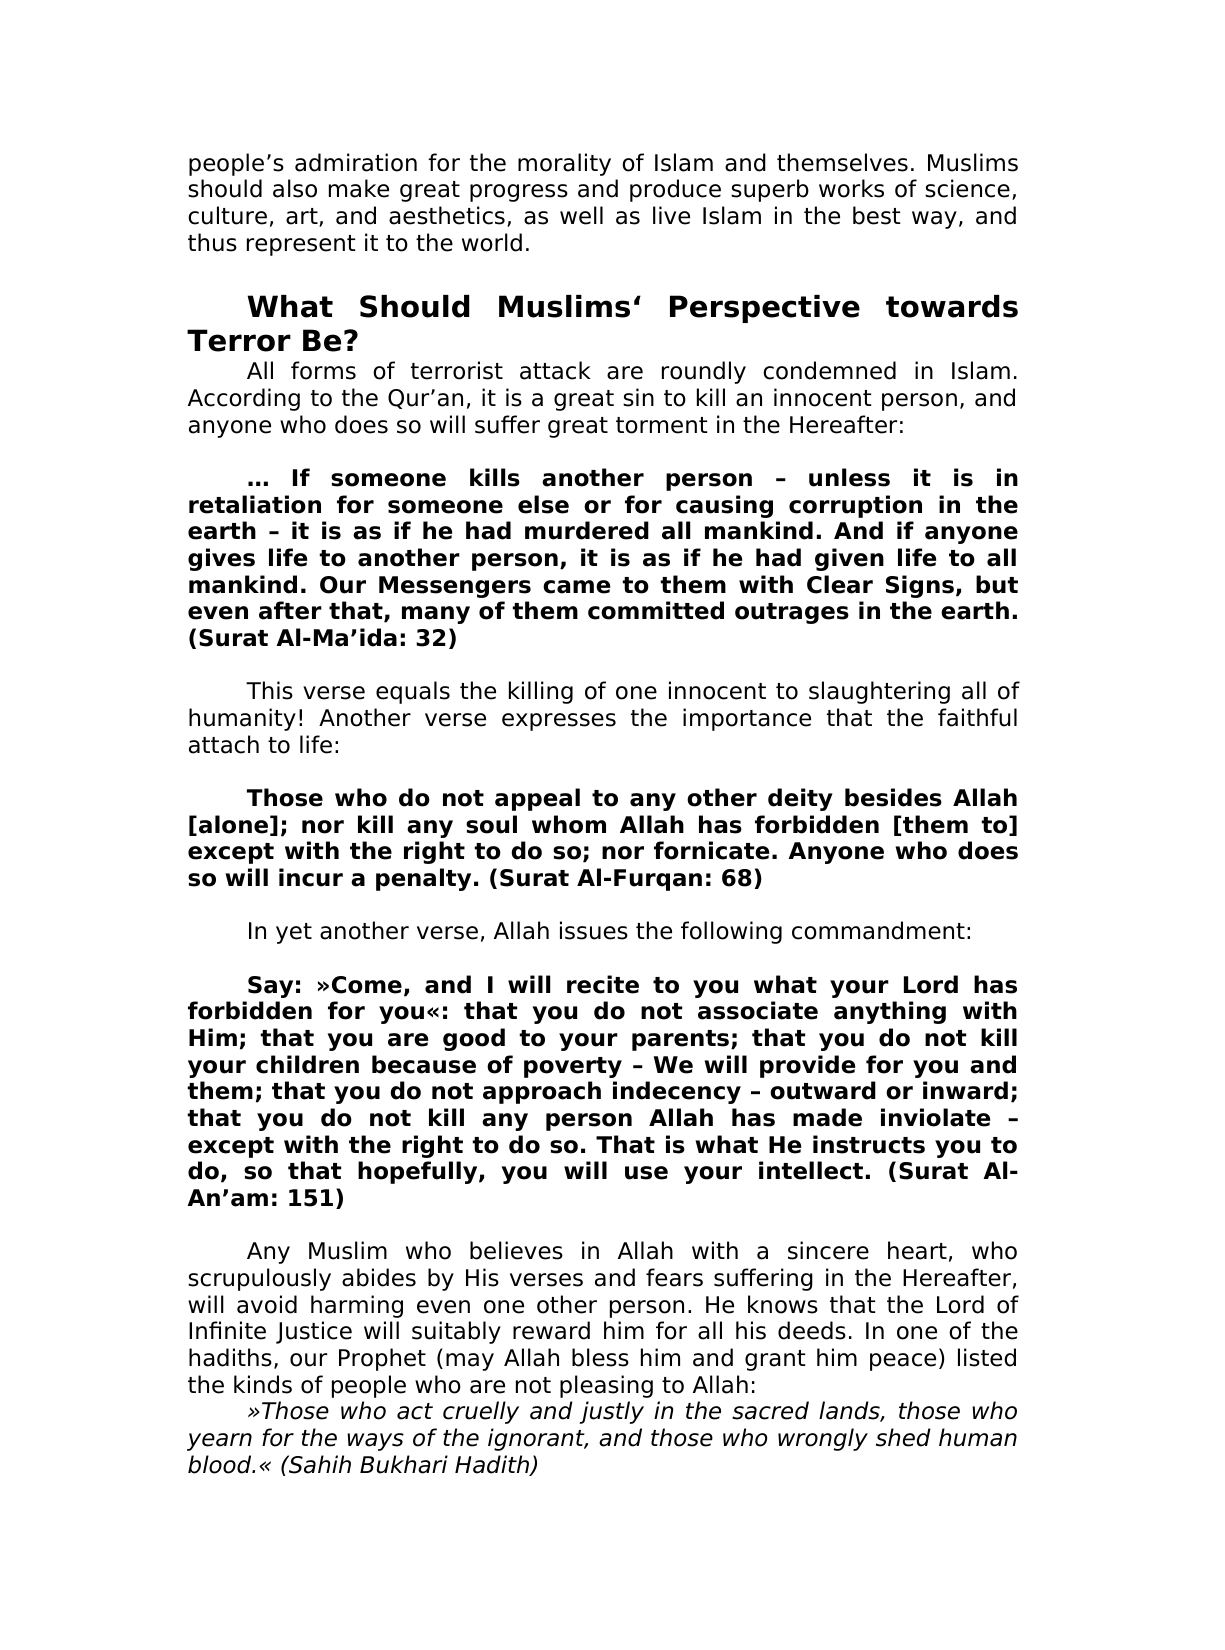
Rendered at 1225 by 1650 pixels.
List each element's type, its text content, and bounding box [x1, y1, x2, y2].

text »Those who act cruelly and justly in the sacred lands, those who yearn for the ways of the ignorant, and those who wrongly shed human blood.« (Sahih Bukhari Hadith) [187, 1398, 1020, 1478]
text In yet another verse, Allah issues the following commandment: [187, 918, 1020, 945]
text people’s admiration for the morality of Islam and themselves. Muslims should also make great progress and produce superb works of science, culture, art, and aesthetics, as well as live Islam in the best way, and thus represent it to the world. [187, 150, 1020, 257]
text All forms of terrorist attack are roundly condemned in Islam. According to the Qur’an, it is a great sin to kill an innocent person, and anyone who does so will suffer great torment in the Hereafter: [187, 358, 1020, 438]
text … If someone kills another person – unless it is in retaliation for someone else or for causing corruption in the earth – it is as if he had murdered all mankind. And if anyone gives life to another person, it is as if he had given life to all mankind. Our Messengers came to them with Clear Signs, but even after that, many of them committed outrages in the earth. (Surat Al-Ma’ida: 32) [187, 465, 1020, 652]
text Those who do not appeal to any other deity besides Allah [alone]; nor kill any soul whom Allah has forbidden [them to] except with the right to do so; nor fornicate. Anyone who does so will incur a penalty. (Surat Al-Furqan: 68) [187, 785, 1020, 892]
text Any Muslim who believes in Allah with a sincere heart, who scrupulously abides by His verses and fears suffering in the Hereafter, will avoid harming even one other person. He knows that the Lord of Infinite Justice will suitably reward him for all his deeds. In one of the hadiths, our Prophet (may Allah bless him and grant him peace) listed the kinds of people who are not pleasing to Allah: [187, 1238, 1020, 1398]
text This verse equals the killing of one innocent to slaughtering all of humanity! Another verse expresses the importance that the faithful attach to life: [187, 678, 1020, 758]
text Say: »Come, and I will recite to you what your Lord has forbidden for you«: that you do not associate anything with Him; that you are good to your parents; that you do not kill your children because of poverty – We will provide for you and them; that you do not approach indecency – outward or inward; that you do not kill any person Allah has made inviolate – except with the right to do so. That is what He instructs you to do, so that hopefully, you will use your intellect. (Surat Al-An’am: 151) [187, 972, 1020, 1212]
text What Should Muslims‘ Perspective towards Terror Be? [187, 291, 1020, 358]
